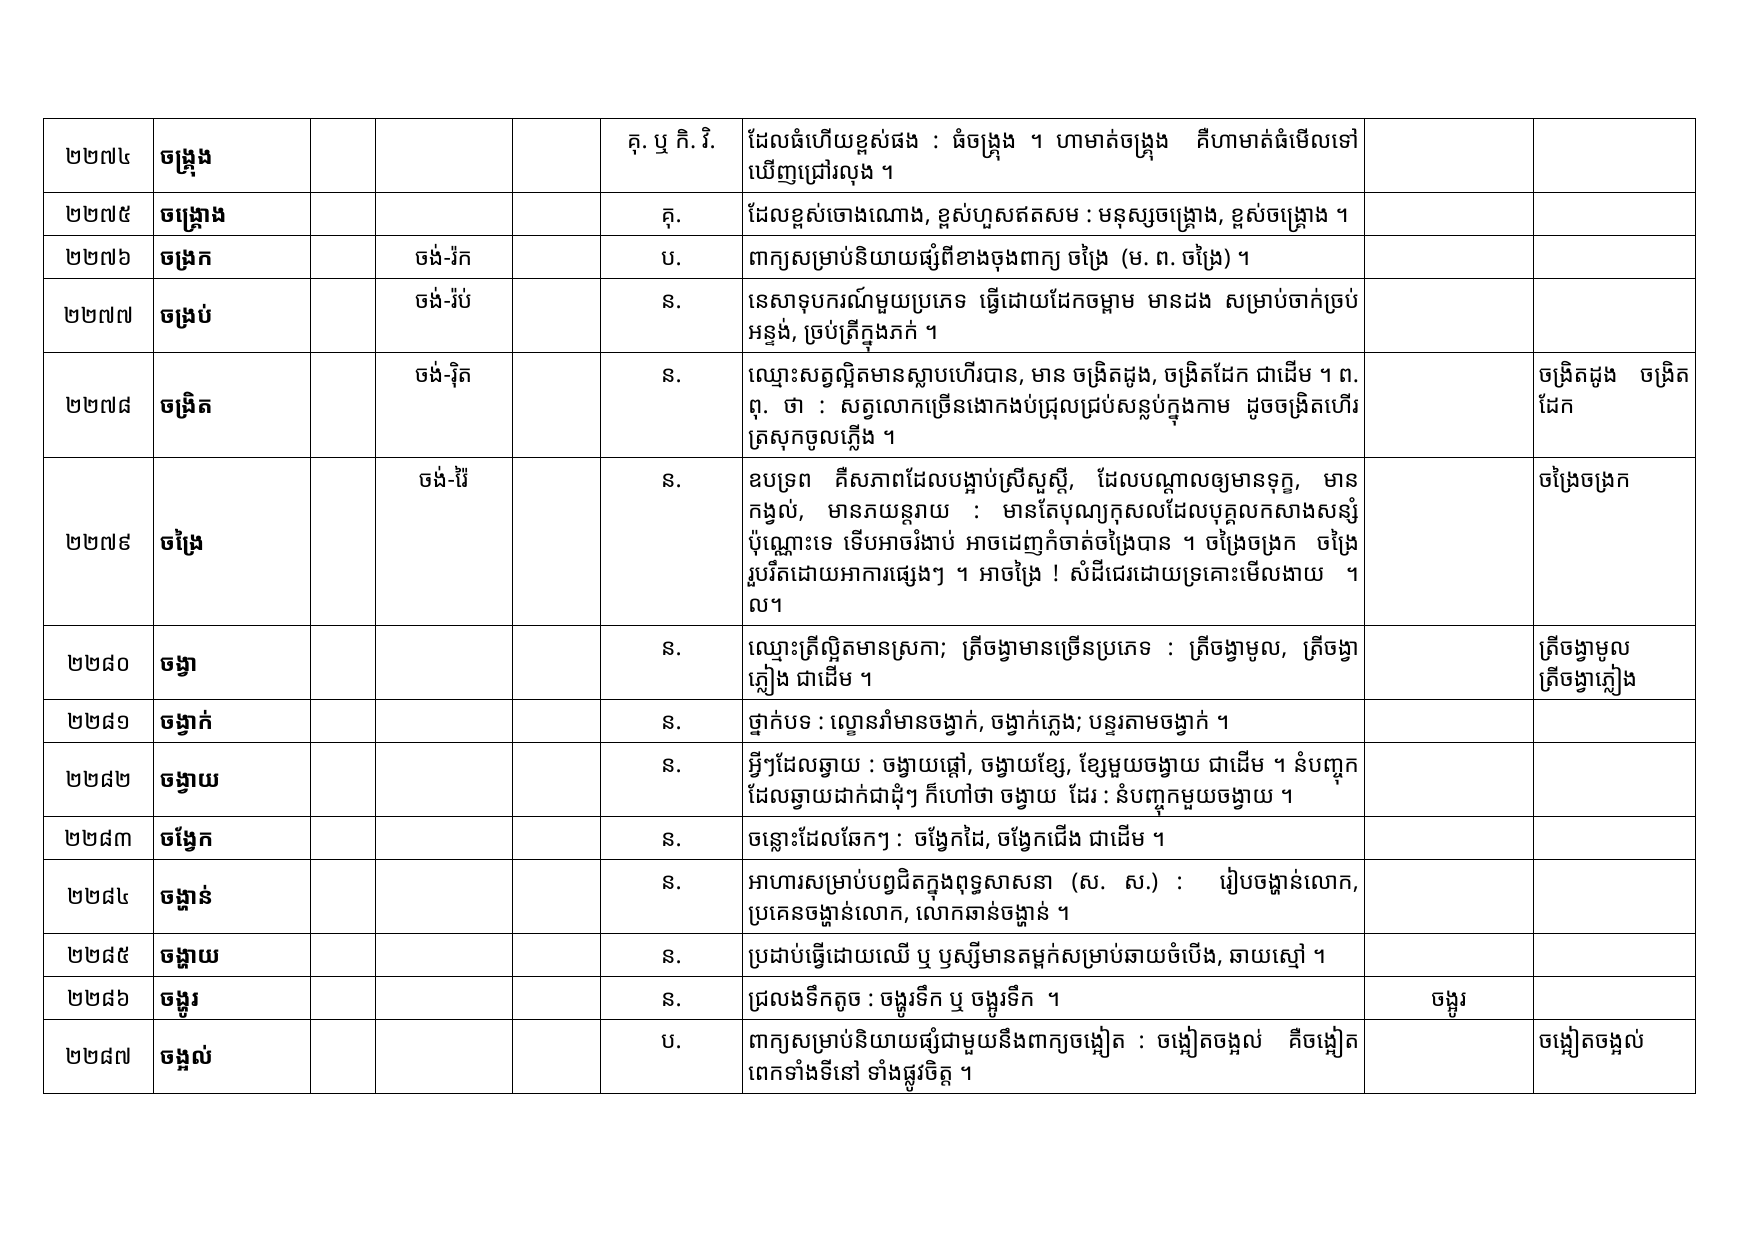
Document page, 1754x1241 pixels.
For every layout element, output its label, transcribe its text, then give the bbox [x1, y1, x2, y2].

table_cell [513, 119, 600, 192]
table_cell ចង្រៃ​ចង្រក [1534, 458, 1695, 625]
table_cell ដែល​ខ្ពស់​ចោង​ណោង, ខ្ពស់​ហួស​ឥត​សម : មនុស្ស​ចង្គ្រោង, ខ្ពស់​ចង្គ្រោង ។ [743, 193, 1364, 235]
table_cell [1365, 743, 1533, 816]
table_cell ឈ្មោះ​សត្វ​ល្អិត​មាន​ស្លាប​ហើរ​បាន, មាន ចង្រិត​ដូង, ចង្រិត​ដែក ជាដើម ។ ព. ពុ. ថា : សត្វ​លោក​ច្រើន​ងោក​ងប់​ជ្រុល​ជ្រប់​សន្លប់​ក្នុង​កាម ដូច​ចង្រិត​ហើរ​ត្រសុក​ចូល​ភ្លើង ។ [743, 353, 1364, 457]
table_cell [311, 700, 375, 742]
table_cell ឧបទ្រព គឺ​សភាព​ដែល​បង្អាប់​ស្រី​សួស្ដី, ដែល​បណ្ដាល​ឲ្យ​មាន​ទុក្ខ, មាន​កង្វល់, មាន​ភយន្ដរាយ : មាន​តែ​បុណ្យ​កុសល​ដែល​បុគ្គល​កសាង​សន្សំ​ប៉ុណ្ណោះ​ទេ ទើប​អាច​រំងាប់ អាច​ដេញ​កំចាត់​ចង្រៃ​បាន ។ ចង្រៃ​ចង្រក ចង្រៃ​រួបរឹត​ដោយ​អាការ​ផ្សេង​ៗ ។ អា​ចង្រៃ ! សំដី​ជេរ​ដោយ​ទ្រគោះ​មើល​ងាយ ។ល។ [743, 458, 1364, 625]
table_cell [1365, 860, 1533, 933]
table_cell ចង់-រ៉ក [376, 236, 512, 278]
table_cell ប. [601, 1020, 742, 1092]
table_cell [376, 817, 512, 859]
table_cell [1365, 353, 1533, 457]
table_cell [1534, 236, 1695, 278]
table_cell ២២៧៤ [44, 119, 153, 192]
table_cell ចង់-រ៉ិត [376, 353, 512, 457]
table_cell ចង្វាក់ [154, 700, 310, 742]
table_cell [311, 193, 375, 235]
table_cell [1534, 817, 1695, 859]
table_cell [513, 193, 600, 235]
table_cell ចង្ហូរ [154, 977, 310, 1018]
table_cell ន. [601, 279, 742, 352]
table_cell [1534, 193, 1695, 235]
table_cell ចន្លោះ​ដែល​ឆែក​ៗ : ចង្វែក​ដៃ, ចង្វែក​ជើង ជា​ដើម ។ [743, 817, 1364, 859]
table_cell គុ. [601, 193, 742, 235]
table_cell [513, 458, 600, 625]
table_cell [1534, 934, 1695, 976]
table_cell ចង្រក [154, 236, 310, 278]
table_cell ចង្វែក [154, 817, 310, 859]
table_cell ចង្រៃ [154, 458, 310, 625]
table_cell [513, 934, 600, 976]
table_cell [311, 1020, 375, 1092]
table_cell ចង្អល់ [154, 1020, 310, 1092]
table_cell [376, 934, 512, 976]
table_cell ២២៨៧ [44, 1020, 153, 1092]
table_cell [376, 743, 512, 816]
table_cell [1534, 977, 1695, 1018]
table_cell ២២៨២ [44, 743, 153, 816]
table_cell [513, 817, 600, 859]
table_cell [376, 626, 512, 699]
table_cell [376, 860, 512, 933]
table_cell ចង្អៀត​ចង្អល់ [1534, 1020, 1695, 1092]
table_cell ថ្នាក់​បទ : ល្ខោន​រាំ​មាន​ចង្វាក់, ចង្វាក់​ភ្លេង; បន្ទរ​តាម​ចង្វាក់ ។ [743, 700, 1364, 742]
table_cell [1534, 119, 1695, 192]
table_cell [513, 353, 600, 457]
table_cell [311, 977, 375, 1018]
table_cell [376, 977, 512, 1018]
table_cell [1365, 236, 1533, 278]
table_cell [1534, 700, 1695, 742]
table_cell [513, 743, 600, 816]
table_cell [311, 743, 375, 816]
table_cell [376, 119, 512, 192]
table_cell [513, 236, 600, 278]
table_cell ពាក្យ​សម្រាប់​និយាយ​ផ្សំ​ជា​មួយ​នឹង​ពាក្យ​ចង្អៀត : ចង្អៀត​ចង្អល់ គឺ​ចង្អៀត​ពេក​ទាំង​ទី​នៅ ទាំង​ផ្លូវ​ចិត្ត ។ [743, 1020, 1364, 1092]
table_cell ២២៨០ [44, 626, 153, 699]
table_cell ន. [601, 860, 742, 933]
table_cell [1365, 279, 1533, 352]
table_cell [376, 700, 512, 742]
table_cell ២២៨៥ [44, 934, 153, 976]
table_cell [513, 626, 600, 699]
table_cell [1534, 743, 1695, 816]
table_cell ចង់-រ៉ៃ [376, 458, 512, 625]
table_cell [1365, 119, 1533, 192]
table_cell គុ. ឬ កិ. វិ. [601, 119, 742, 192]
table_cell [311, 119, 375, 192]
table_cell ចង្រិត [154, 353, 310, 457]
table_cell ន. [601, 626, 742, 699]
table_cell [1365, 700, 1533, 742]
table_cell [311, 860, 375, 933]
table_cell ន. [601, 743, 742, 816]
table_cell [513, 977, 600, 1018]
table_cell [1365, 458, 1533, 625]
table_cell អាហារ​សម្រាប់​បព្វជិត​ក្នុង​ពុទ្ធ​សាសនា (ស. ស.) : រៀប​ចង្ហាន់​លោក, ប្រគេន​ចង្ហាន់​លោក, លោក​ឆាន់​ចង្ហាន់ ។ [743, 860, 1364, 933]
table_cell ចង្វា [154, 626, 310, 699]
table_cell ចង្ហាន់ [154, 860, 310, 933]
table_cell ន. [601, 817, 742, 859]
table_cell ជ្រលង​ទឹក​តូច : ចង្ហូរ​ទឹក ឬ ចង្អូរ​ទឹក ។ [743, 977, 1364, 1018]
table_cell [1534, 279, 1695, 352]
table_cell [513, 279, 600, 352]
table_cell ត្រី​ចង្វា​មូល​ ត្រី​ចង្វា​ភ្លៀង [1534, 626, 1695, 699]
table_cell [513, 1020, 600, 1092]
table_cell [376, 193, 512, 235]
table_cell ន. [601, 458, 742, 625]
table_cell ២២៧៩ [44, 458, 153, 625]
table_cell ២២៨៣ [44, 817, 153, 859]
table_cell [311, 934, 375, 976]
table_cell [513, 700, 600, 742]
table_cell ២២៨១ [44, 700, 153, 742]
table_cell ចង្គ្រោង [154, 193, 310, 235]
table_cell [1534, 860, 1695, 933]
table_cell ចង្ហាយ [154, 934, 310, 976]
table_cell [311, 236, 375, 278]
table_cell ចង្គ្រុង [154, 119, 310, 192]
table_cell [1365, 1020, 1533, 1092]
table_cell ២២៧៨ [44, 353, 153, 457]
table_cell [376, 1020, 512, 1092]
table_cell [311, 458, 375, 625]
table_cell ន. [601, 700, 742, 742]
table_cell នេសាទុបករណ៍​មួយ​ប្រភេទ ធ្វើ​ដោយ​ដែក​ចម្ពាម មាន​ដង សម្រាប់​ចាក់​ច្រប់​អន្ទង់, ច្រប់​ត្រី​ក្នុង​ភក់ ។ [743, 279, 1364, 352]
table_cell [513, 860, 600, 933]
table_cell ន. [601, 977, 742, 1018]
table_cell ចង្រិត​ដូង ចង្រិត​ដែក [1534, 353, 1695, 457]
table_cell ២២៨៤ [44, 860, 153, 933]
table_cell ចង្វាយ [154, 743, 310, 816]
table_cell [311, 279, 375, 352]
table_cell [1365, 817, 1533, 859]
table_cell [311, 626, 375, 699]
table_cell ចង្រប់ [154, 279, 310, 352]
table_cell ប. [601, 236, 742, 278]
table_cell ២២៨៦ [44, 977, 153, 1018]
table_cell ដែល​ធំ​ហើយ​ខ្ពស់​ផង : ធំ​ចង្គ្រុង ។ ហា​មាត់​ចង្គ្រុង គឺ​ហា​មាត់​ធំ​មើល​ទៅ​ឃើញ​ជ្រៅ​រលុង ។ [743, 119, 1364, 192]
table_cell ចង្អូរ [1365, 977, 1533, 1018]
table_cell ប្រដាប់​ធ្វើ​ដោយ​ឈើ ឬ ឫស្សី​មាន​តម្ពក់​សម្រាប់​ឆាយ​ចំបើង, ឆាយ​ស្មៅ ។ [743, 934, 1364, 976]
table_cell ២២៧៦ [44, 236, 153, 278]
table_cell [311, 353, 375, 457]
table_cell [1365, 626, 1533, 699]
table_cell ពាក្យ​សម្រាប់​និយាយ​ផ្សំ​ពី​ខាង​ចុង​ពាក្យ ចង្រៃ (ម. ព. ចង្រៃ) ។ [743, 236, 1364, 278]
table_cell [1365, 193, 1533, 235]
table_cell អ្វី​ៗ​ដែល​ឆ្វាយ : ចង្វាយ​ផ្ដៅ, ចង្វាយ​ខ្សែ, ខ្សែ​មួយ​ចង្វាយ ជា​ដើម ។ នំ​បញ្ចុក​ដែល​ឆ្វាយ​ដាក់​ជា​ដុំ​ៗ ក៏​ហៅ​ថា ចង្វាយ ដែរ : នំ​បញ្ចុក​មួយ​ចង្វាយ ។ [743, 743, 1364, 816]
table_cell [311, 817, 375, 859]
table_cell ចង់-រ៉ប់ [376, 279, 512, 352]
table_cell ២២៧៧ [44, 279, 153, 352]
table_cell ២២៧៥ [44, 193, 153, 235]
table_cell [1365, 934, 1533, 976]
table_cell ឈ្មោះ​ត្រី​ល្អិត​មាន​ស្រកា; ត្រី​ចង្វា​មាន​ច្រើន​ប្រភេទ : ត្រី​ចង្វា​មូល, ត្រី​ចង្វា​ភ្លៀង ជា​ដើម ។ [743, 626, 1364, 699]
table_cell ន. [601, 934, 742, 976]
table_cell ន. [601, 353, 742, 457]
